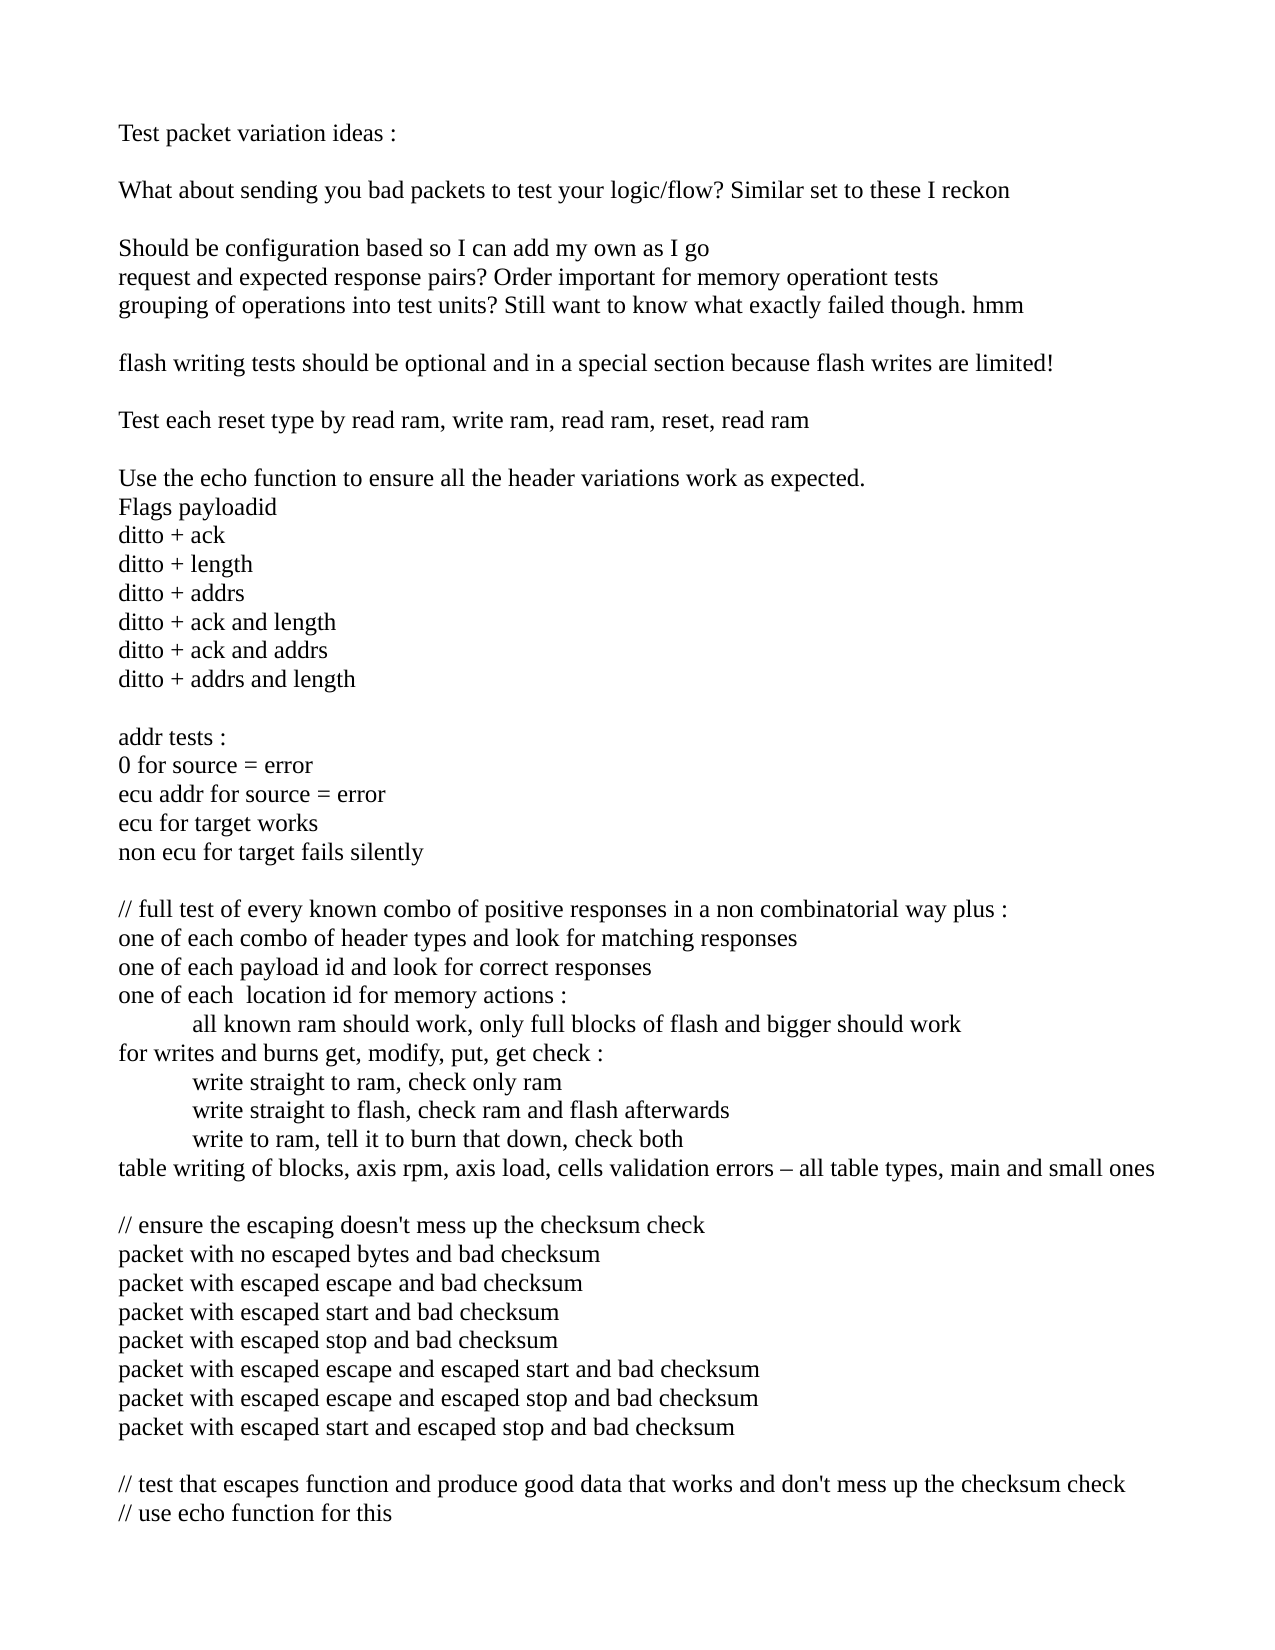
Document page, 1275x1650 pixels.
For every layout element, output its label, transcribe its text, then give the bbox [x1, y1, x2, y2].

text ecu for target works [118, 808, 1157, 837]
text 0 for source = error [118, 751, 1157, 779]
text packet with escaped start and escaped stop and bad checksum [118, 1412, 1157, 1441]
text Test packet variation ideas : [118, 118, 1157, 147]
text grouping of operations into test units? Still want to know what exactly failed though. hmm [118, 291, 1157, 319]
text // use echo function for this [118, 1498, 1157, 1527]
text ditto + addrs and length [118, 664, 1157, 693]
text packet with escaped stop and bad checksum [118, 1326, 1157, 1354]
text one of each payload id and look for correct responses [118, 952, 1157, 981]
text request and expected response pairs? Order important for memory operationt tests [118, 262, 1157, 291]
text ditto + addrs [118, 578, 1157, 607]
text flash writing tests should be optional and in a special section because flash writes are limited! [118, 348, 1157, 377]
text // full test of every known combo of positive responses in a non combinatorial way plus : [118, 894, 1157, 923]
text packet with no escaped bytes and bad checksum [118, 1239, 1157, 1268]
text // ensure the escaping doesn't mess up the checksum check [118, 1211, 1157, 1239]
text ditto + ack and length [118, 607, 1157, 636]
text ecu addr for source = error [118, 779, 1157, 808]
text all known ram should work, only full blocks of flash and bigger should work [118, 1009, 1157, 1038]
text packet with escaped escape and escaped stop and bad checksum [118, 1383, 1157, 1412]
text Should be configuration based so I can add my own as I go [118, 233, 1157, 262]
text packet with escaped escape and bad checksum [118, 1268, 1157, 1297]
text write straight to flash, check ram and flash afterwards [118, 1096, 1157, 1124]
text one of each combo of header types and look for matching responses [118, 923, 1157, 952]
text write to ram, tell it to burn that down, check both [118, 1124, 1157, 1153]
text Test each reset type by read ram, write ram, read ram, reset, read ram [118, 406, 1157, 434]
text non ecu for target fails silently [118, 837, 1157, 866]
text addr tests : [118, 722, 1157, 751]
text Flags payloadid [118, 492, 1157, 521]
text Use the echo function to ensure all the header variations work as expected. [118, 463, 1157, 492]
text packet with escaped start and bad checksum [118, 1297, 1157, 1326]
text one of each location id for memory actions : [118, 981, 1157, 1009]
text packet with escaped escape and escaped start and bad checksum [118, 1354, 1157, 1383]
text for writes and burns get, modify, put, get check : [118, 1038, 1157, 1067]
text write straight to ram, check only ram [118, 1067, 1157, 1096]
text ditto + ack and addrs [118, 636, 1157, 664]
text // test that escapes function and produce good data that works and don't mess up the checksum check [118, 1469, 1157, 1498]
text table writing of blocks, axis rpm, axis load, cells validation errors – all table types, main and small ones [118, 1153, 1157, 1182]
text What about sending you bad packets to test your logic/flow? Similar set to these I reckon [118, 176, 1157, 204]
text ditto + ack [118, 521, 1157, 549]
text ditto + length [118, 549, 1157, 578]
